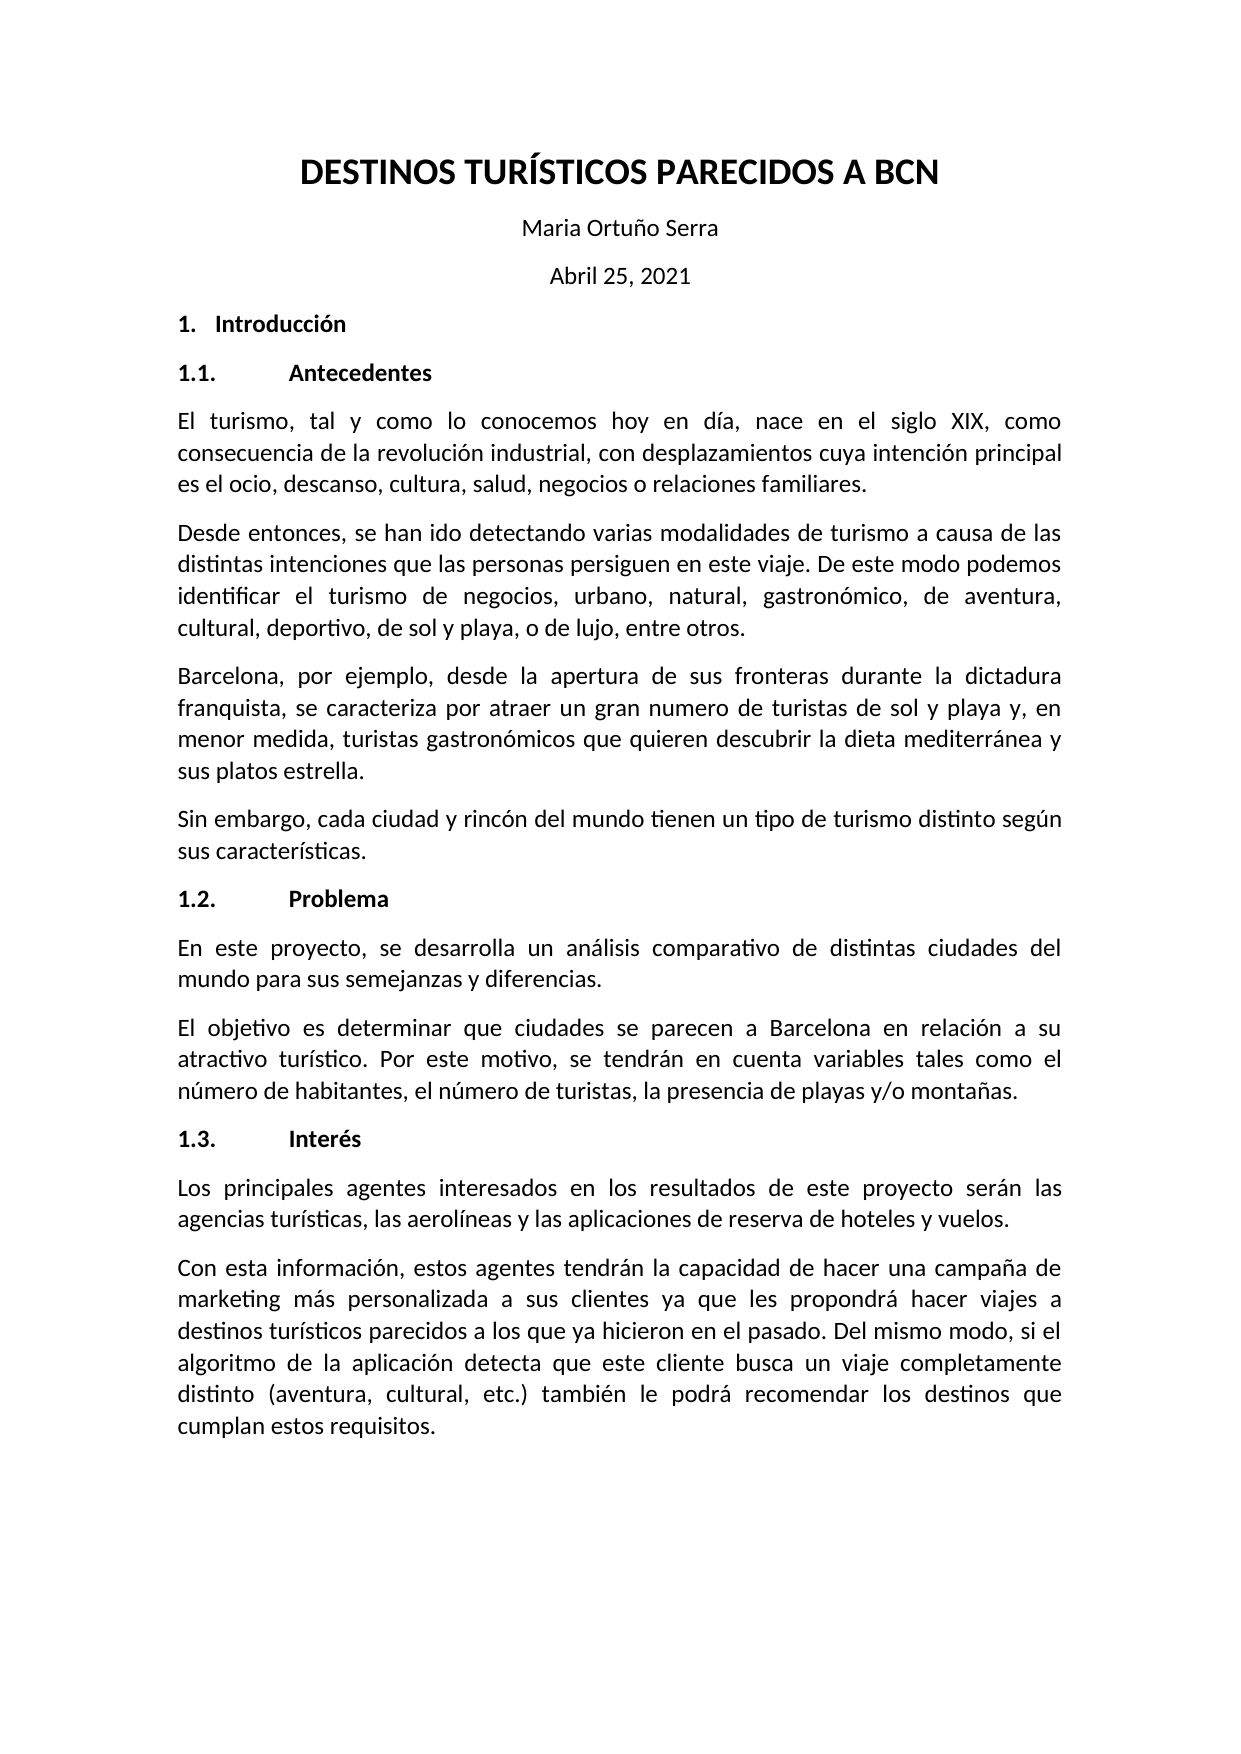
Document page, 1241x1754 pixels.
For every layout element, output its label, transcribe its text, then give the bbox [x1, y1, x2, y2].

text En este proyecto, se desarrolla un análisis comparativo de distintas ciudades del mundo para sus semejanzas y diferencias. [177, 932, 1063, 994]
text Abril 25, 2021 [177, 260, 1063, 291]
list Interés [177, 1123, 1063, 1154]
text Con esta información, estos agentes tendrán la capacidad de hacer una campaña de marketing más personalizada a sus clientes ya que les propondrá hacer viajes a destinos turísticos parecidos a los que ya hicieron en el pasado. Del mismo modo, si el algoritmo de la aplicación detecta que este cliente busca un viaje completamente distinto (aventura, cultural, etc.) también le podrá recomendar los destinos que cumplan estos requisitos. [177, 1252, 1063, 1441]
text Los principales agentes interesados en los resultados de este proyecto serán las agencias turísticas, las aerolíneas y las aplicaciones de reserva de hoteles y vuelos. [177, 1172, 1063, 1234]
text Desde entonces, se han ido detectando varias modalidades de turismo a causa de las distintas intenciones que las personas persiguen en este viaje. De este modo podemos identificar el turismo de negocios, urbano, natural, gastronómico, de aventura, cultural, deportivo, de sol y playa, o de lujo, entre otros. [177, 517, 1063, 642]
list Introducción [177, 308, 1063, 339]
text El turismo, tal y como lo conocemos hoy en día, nace en el siglo XIX, como consecuencia de la revolución industrial, con desplazamientos cuya intención principal es el ocio, descanso, cultura, salud, negocios o relaciones familiares. [177, 405, 1063, 499]
text DESTINOS TURÍSTICOS PARECIDOS A BCN [177, 148, 1063, 193]
text Maria Ortuño Serra [177, 212, 1063, 242]
text Barcelona, por ejemplo, desde la apertura de sus fronteras durante la dictadura franquista, se caracteriza por atraer un gran numero de turistas de sol y playa y, en menor medida, turistas gastronómicos que quieren descubrir la dieta mediterránea y sus platos estrella. [177, 660, 1063, 786]
text El objetivo es determinar que ciudades se parecen a Barcelona en relación a su atractivo turístico. Por este motivo, se tendrán en cuenta variables tales como el número de habitantes, el número de turistas, la presencia de playas y/o montañas. [177, 1012, 1063, 1106]
text Sin embargo, cada ciudad y rincón del mundo tienen un tipo de turismo distinto según sus características. [177, 803, 1063, 866]
list Problema [177, 883, 1063, 914]
list Antecedentes [177, 357, 1063, 387]
